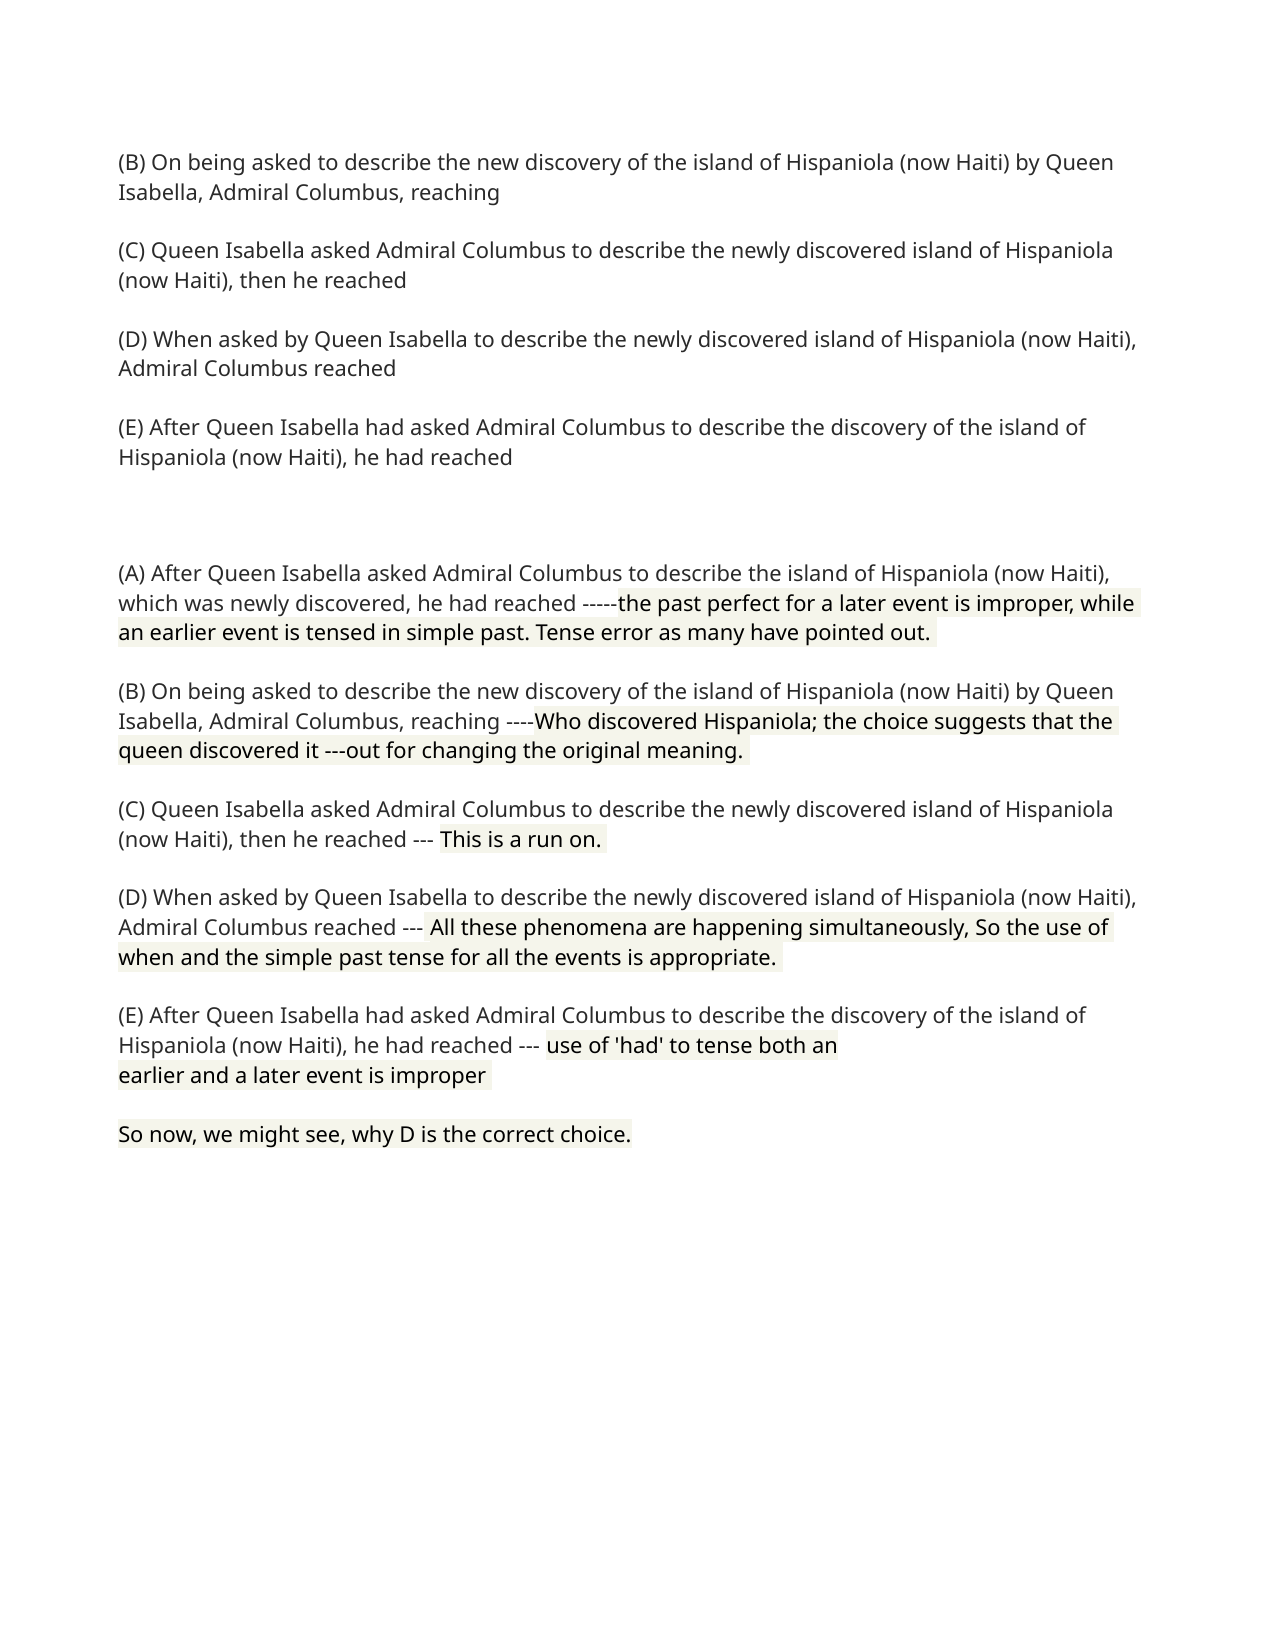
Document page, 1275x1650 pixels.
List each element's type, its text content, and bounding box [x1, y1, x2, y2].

text (B) On being asked to describe the new discovery of the island of Hispaniola (now Haiti) by Queen Isabella, Admiral Columbus, reaching (C) Queen Isabella asked Admiral Columbus to describe the newly discovered island of Hispaniola (now Haiti), then he reached (D) When asked by Queen Isabella to describe the newly discovered island of Hispaniola (now Haiti), Admiral Columbus reached (E) After Queen Isabella had asked Admiral Columbus to describe the discovery of the island of Hispaniola (now Haiti), he had reached [118, 118, 1157, 471]
text (A) After Queen Isabella asked Admiral Columbus to describe the island of Hispaniola (now Haiti), which was newly discovered, he had reached -----the past perfect for a later event is improper, while an earlier event is tensed in simple past. Tense error as many have pointed out. (B) On being asked to describe the new discovery of the island of Hispaniola (now Haiti) by Queen Isabella, Admiral Columbus, reaching ----Who discovered Hispaniola; the choice suggests that the queen discovered it ---out for changing the original meaning. (C) Queen Isabella asked Admiral Columbus to describe the newly discovered island of Hispaniola (now Haiti), then he reached --- This is a run on. (D) When asked by Queen Isabella to describe the newly discovered island of Hispaniola (now Haiti), Admiral Columbus reached --- All these phenomena are happening simultaneously, So the use of when and the simple past tense for all the events is appropriate. (E) After Queen Isabella had asked Admiral Columbus to describe the discovery of the island of Hispaniola (now Haiti), he had reached --- use of 'had' to tense both an earlier and a later event is improper So now, we might see, why D is the correct choice. [118, 558, 1157, 1148]
